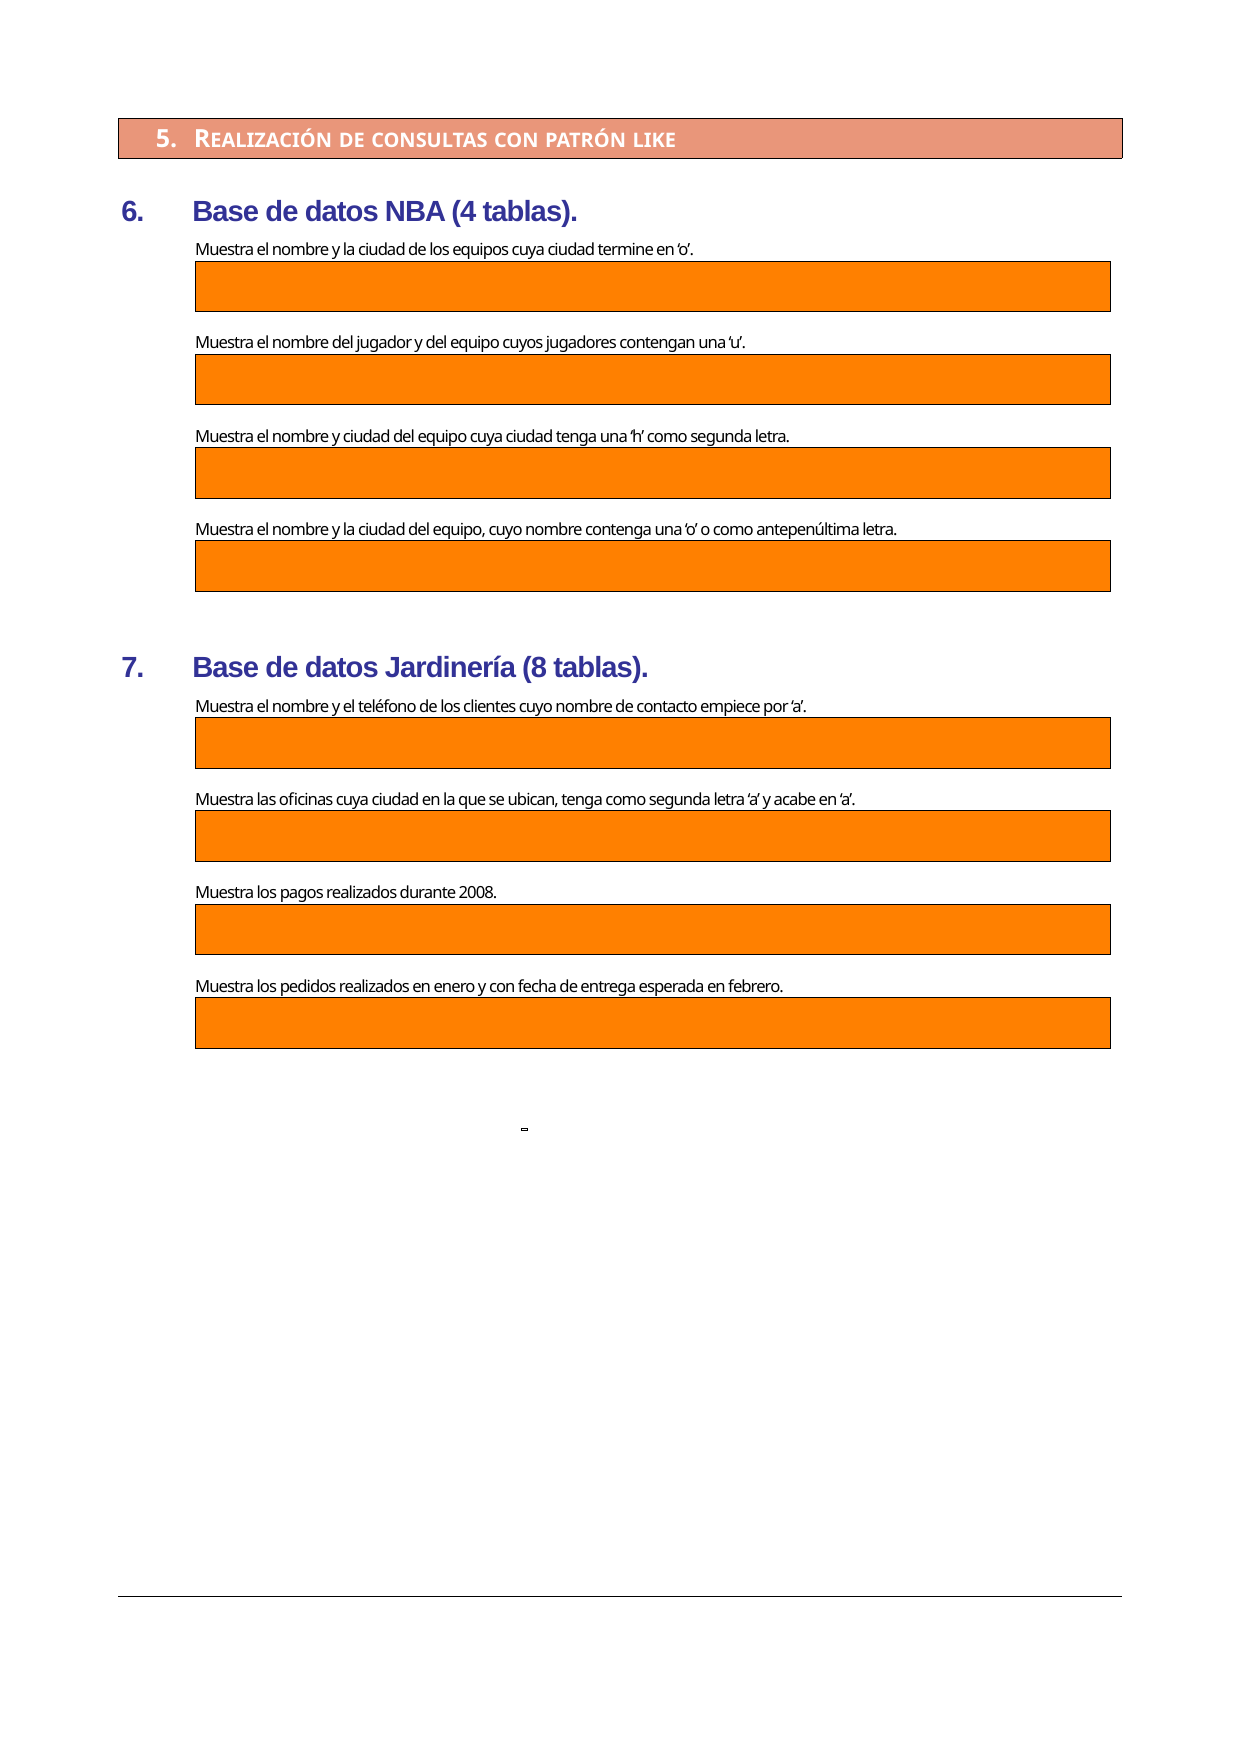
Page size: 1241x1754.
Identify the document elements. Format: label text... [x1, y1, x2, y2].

text Muestra el nombre y la ciudad del equipo, cuyo nombre contenga una ‘o’ o como antepenúltima letra. [192, 518, 1122, 540]
text Muestra las oficinas cuya ciudad en la que se ubican, tenga como segunda letra ‘a’ y acabe en ‘a’. [192, 788, 1122, 811]
text Muestra el nombre y el teléfono de los clientes cuyo nombre de contacto empiece por ‘a’. [192, 692, 1122, 717]
text Muestra los pagos realizados durante 2008. [192, 881, 1122, 904]
text Muestra el nombre del jugador y del equipo cuyos jugadores contengan una ‘u’. [192, 331, 1122, 354]
text Muestra los pedidos realizados en enero y con fecha de entrega esperada en febrero. [192, 974, 1122, 997]
text 6. Base de datos NBA (4 tablas). [118, 191, 1122, 230]
text Muestra el nombre y ciudad del equipo cuya ciudad tenga una ‘h’ como segunda letra. [192, 424, 1122, 447]
text 7. Base de datos Jardinería (8 tablas). [118, 647, 1122, 687]
text Muestra el nombre y la ciudad de los equipos cuya ciudad termine en ‘o’. [192, 235, 1122, 261]
